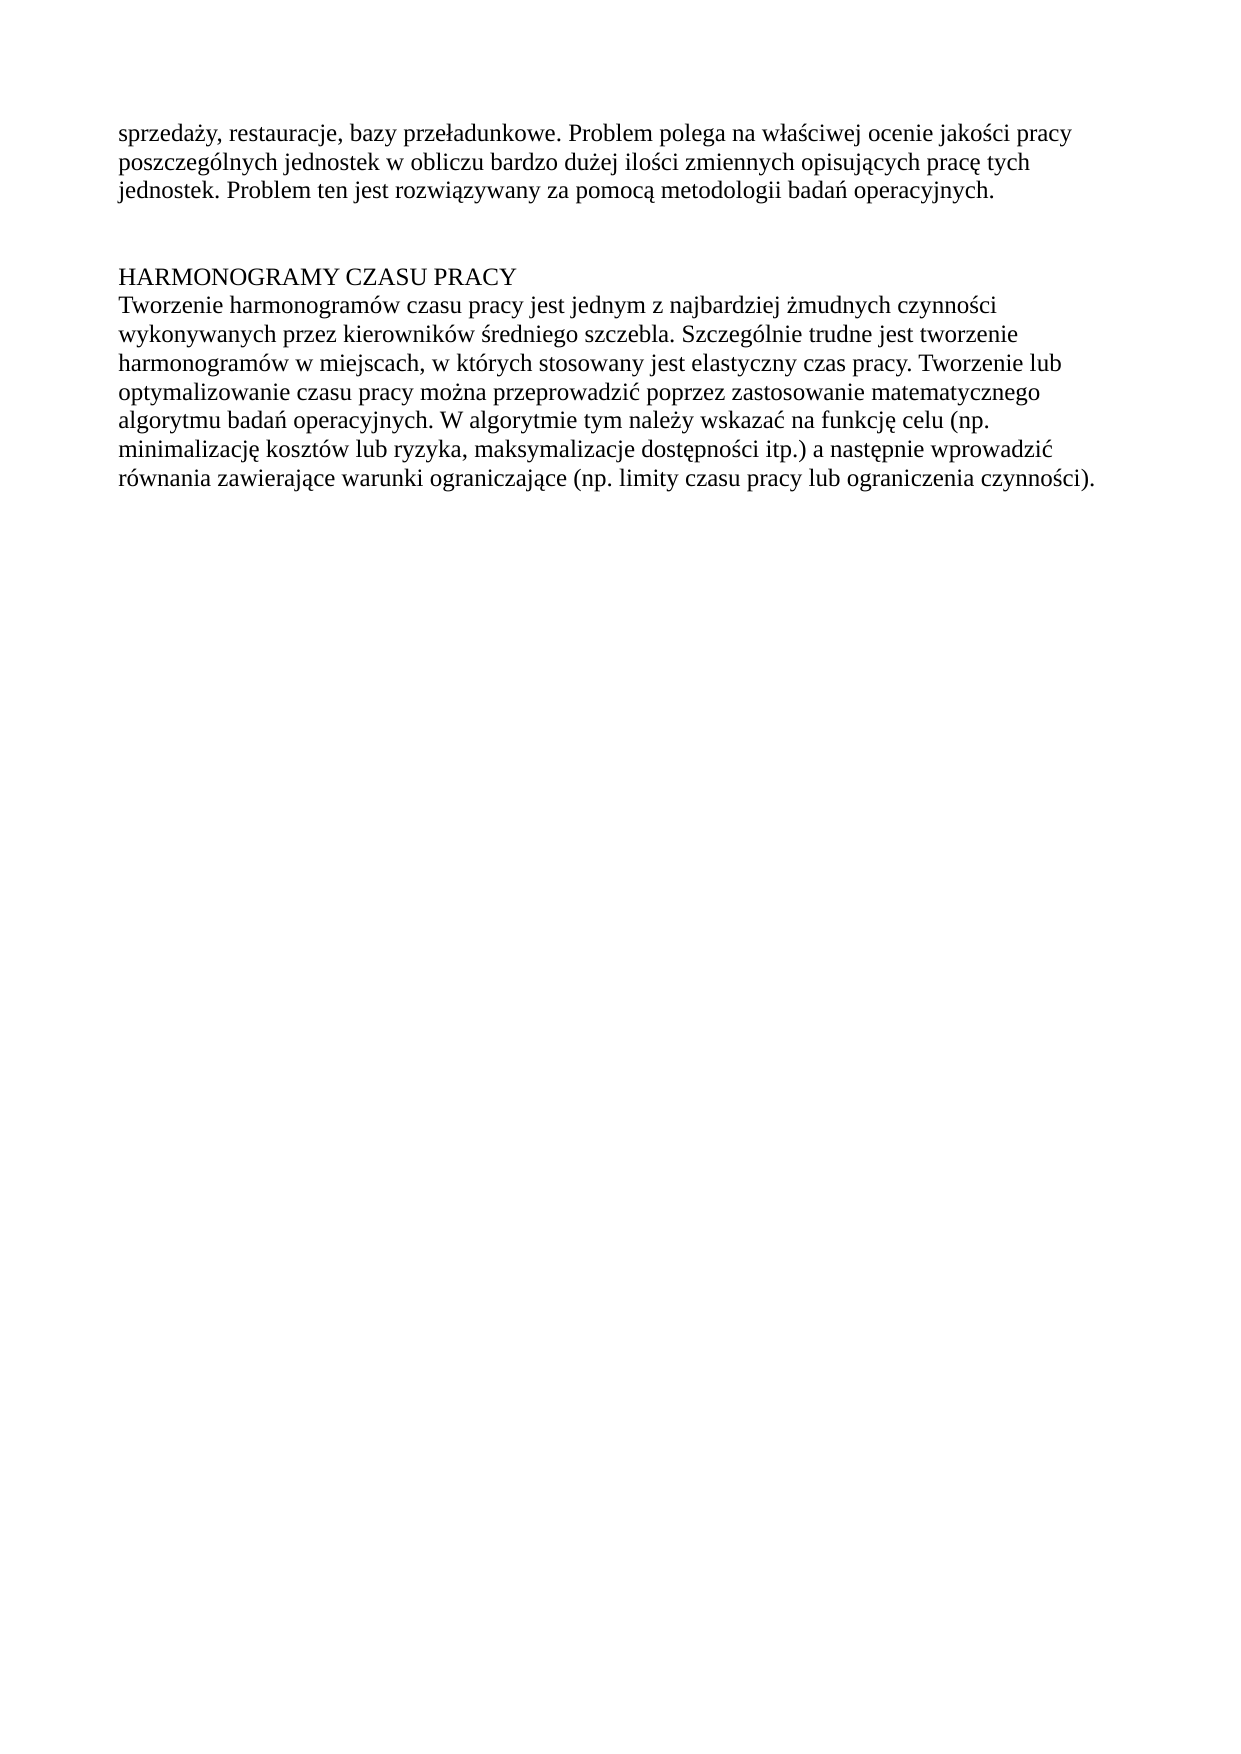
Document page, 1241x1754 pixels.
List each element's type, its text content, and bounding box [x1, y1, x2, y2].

text HARMONOGRAMY CZASU PRACY [118, 262, 1122, 291]
text Tworzenie harmonogramów czasu pracy jest jednym z najbardziej żmudnych czynności wykonywanych przez kierowników średniego szczebla. Szczególnie trudne jest tworzenie harmonogramów w miejscach, w których stosowany jest elastyczny czas pracy. Tworzenie lub optymalizowanie czasu pracy można przeprowadzić poprzez zastosowanie matematycznego algorytmu badań operacyjnych. W algorytmie tym należy wskazać na funkcję celu (np. minimalizację kosztów lub ryzyka, maksymalizacje dostępności itp.) a następnie wprowadzić równania zawierające warunki ograniczające (np. limity czasu pracy lub ograniczenia czynności). [118, 291, 1122, 492]
text sprzedaży, restauracje, bazy przeładunkowe. Problem polega na właściwej ocenie jakości pracy poszczególnych jednostek w obliczu bardzo dużej ilości zmiennych opisujących pracę tych jednostek. Problem ten jest rozwiązywany za pomocą metodologii badań operacyjnych. [118, 118, 1122, 204]
